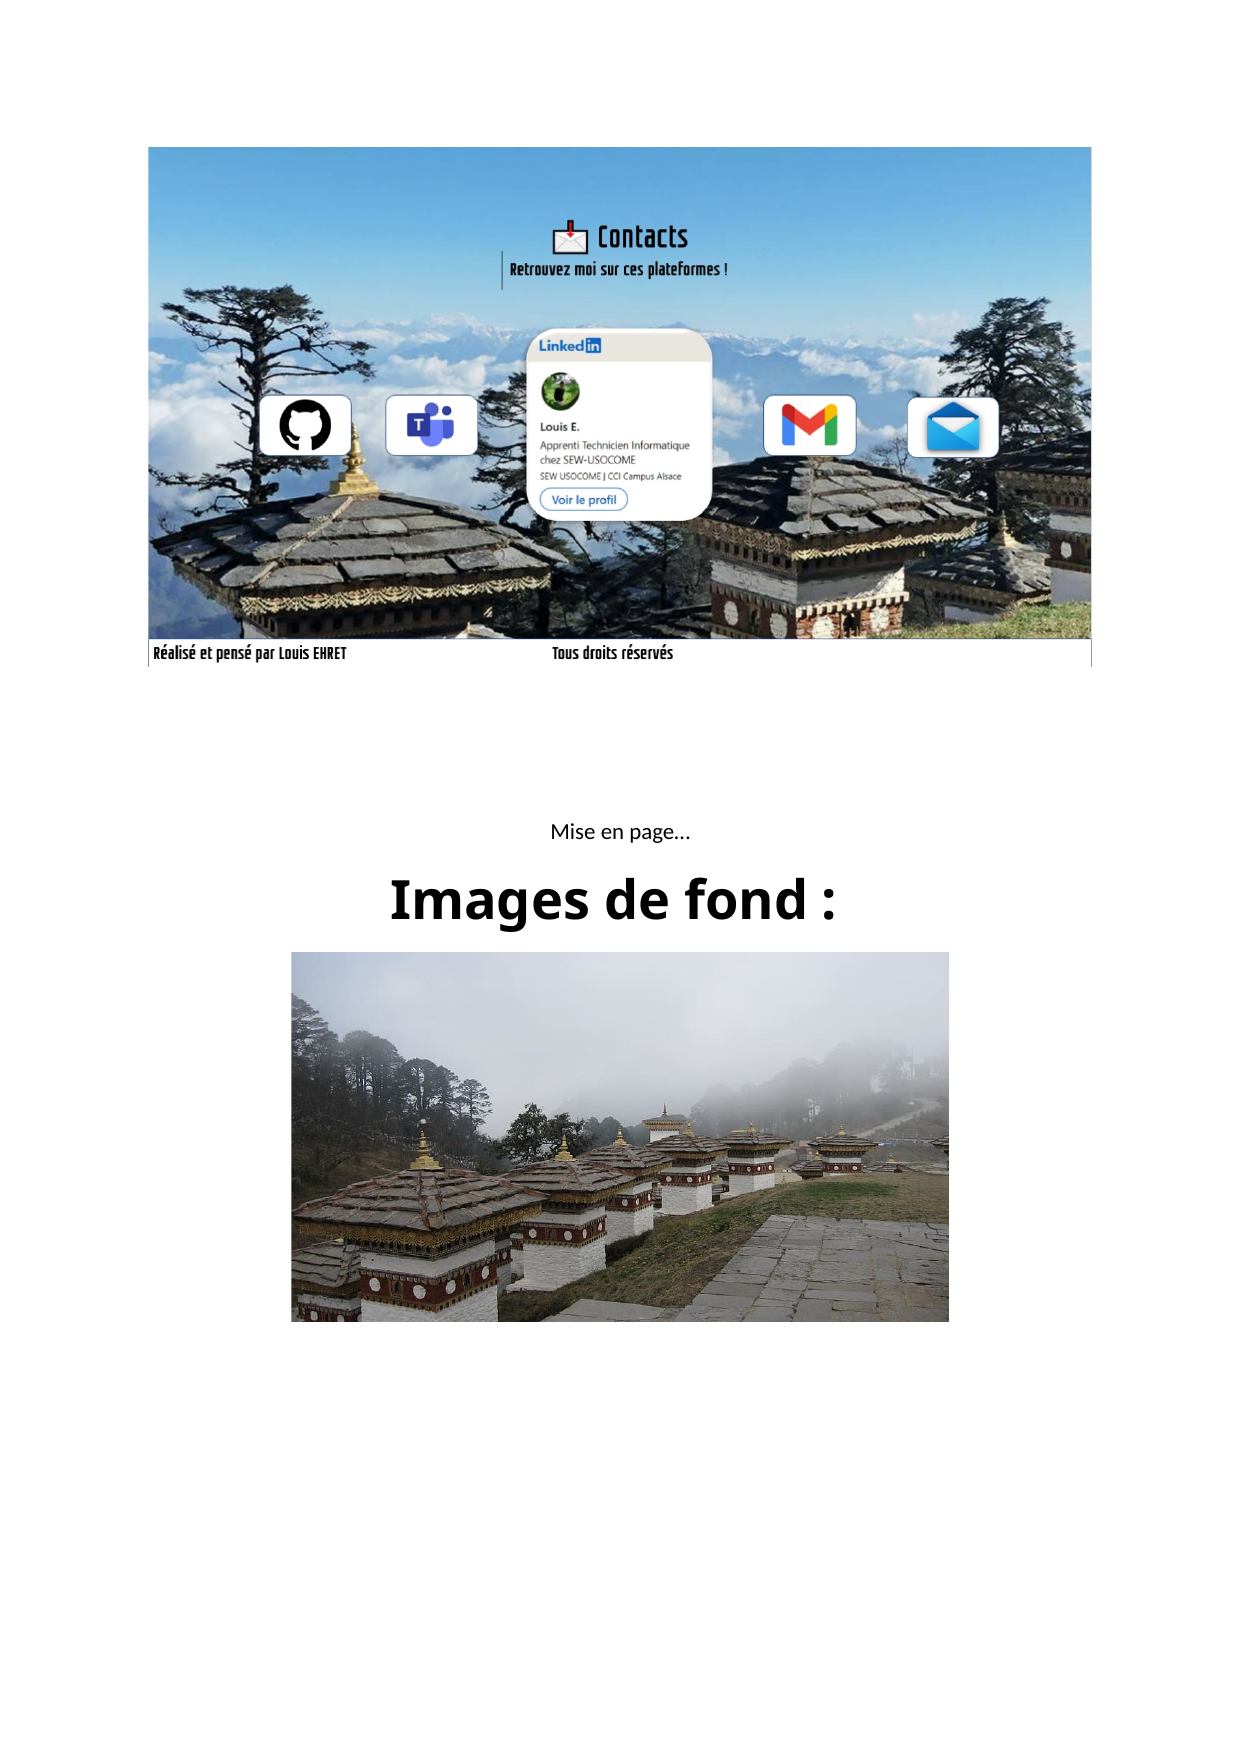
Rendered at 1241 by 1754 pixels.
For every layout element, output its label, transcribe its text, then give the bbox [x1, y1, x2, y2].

text Images de fond : [148, 862, 1093, 936]
text Mise en page… [148, 817, 1093, 845]
